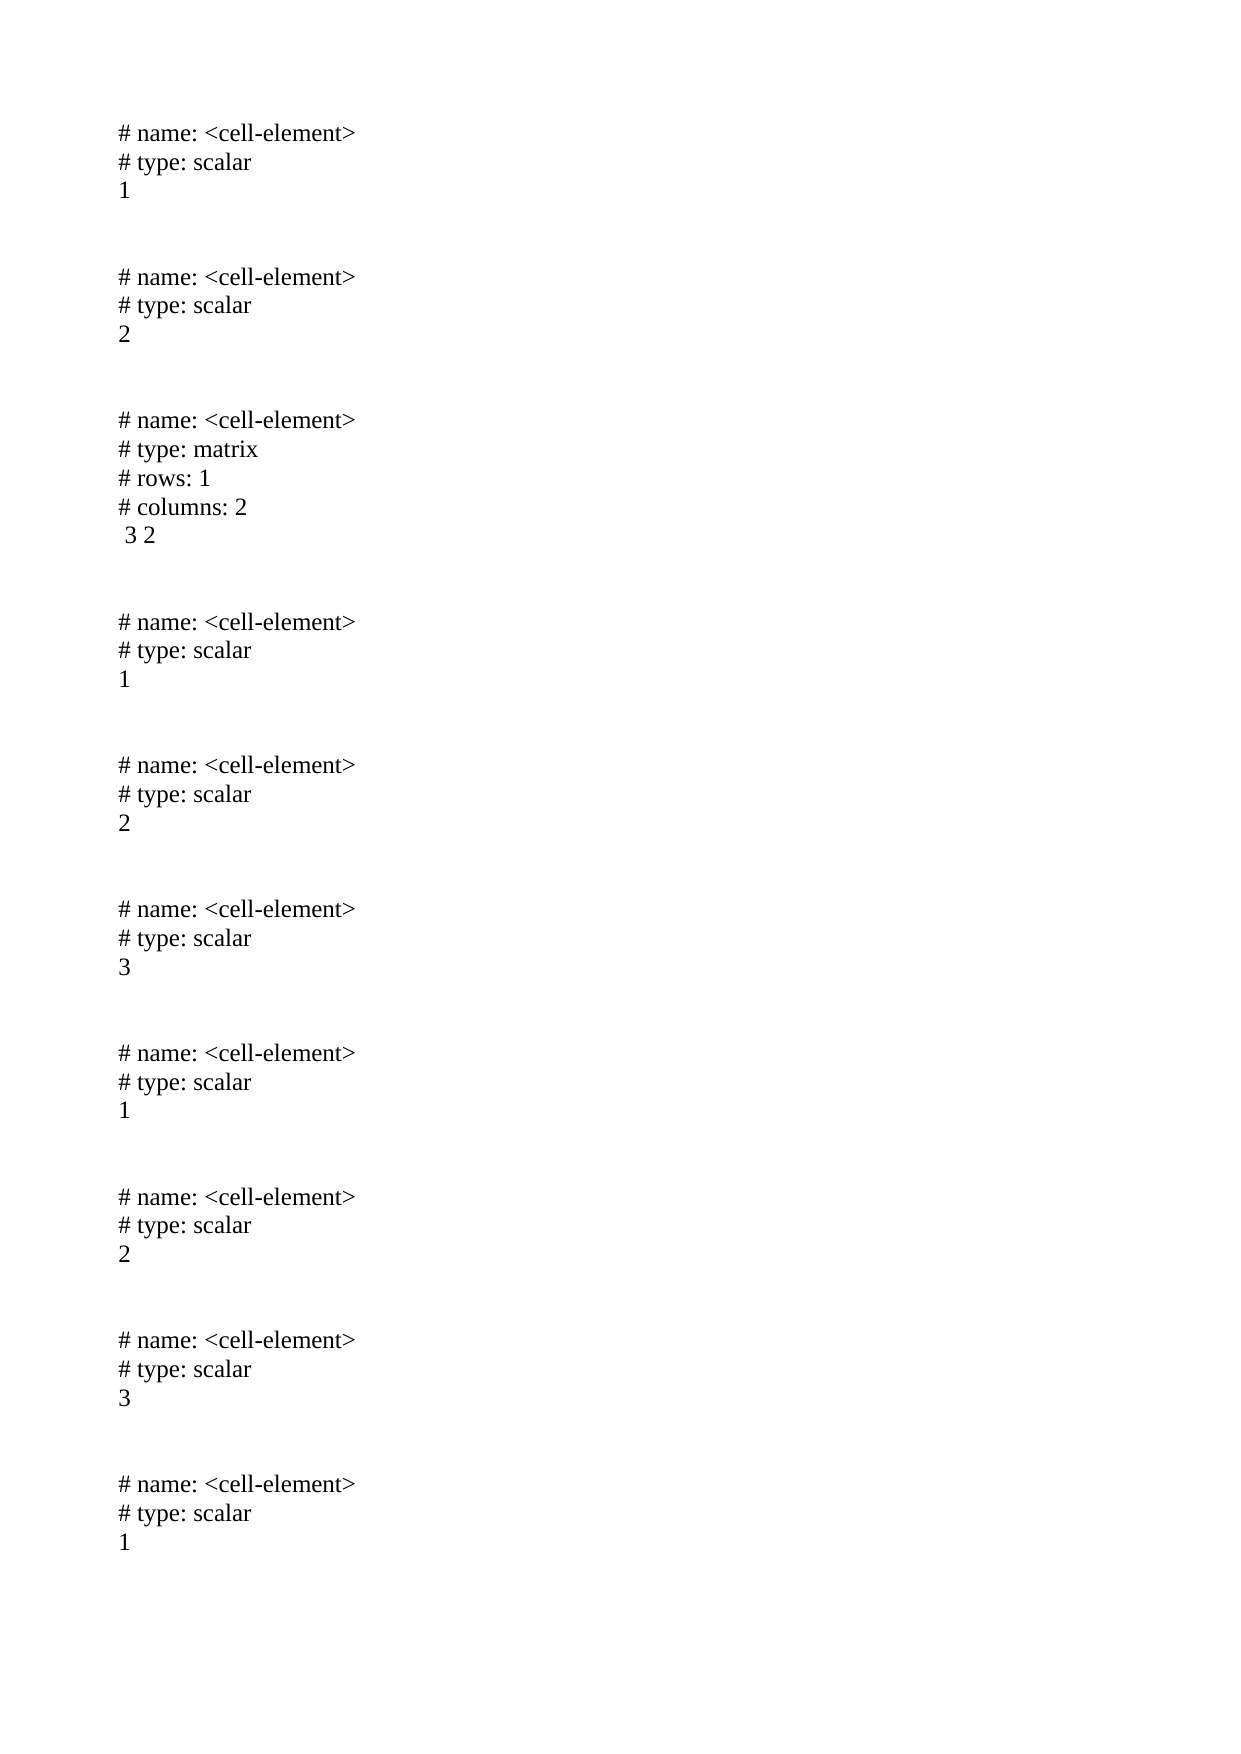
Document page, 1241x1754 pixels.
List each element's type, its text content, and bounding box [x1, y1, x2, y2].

text # name: <cell-element> [118, 1326, 1122, 1354]
text 2 [118, 1239, 1122, 1268]
text 1 [118, 176, 1122, 204]
text # name: <cell-element> [118, 1182, 1122, 1211]
text # name: <cell-element> [118, 607, 1122, 636]
text 2 [118, 319, 1122, 348]
text # type: scalar [118, 1211, 1122, 1239]
text # columns: 2 [118, 492, 1122, 521]
text # name: <cell-element> [118, 406, 1122, 434]
text # type: scalar [118, 1067, 1122, 1096]
text # name: <cell-element> [118, 751, 1122, 779]
text # name: <cell-element> [118, 262, 1122, 291]
text 1 [118, 1096, 1122, 1124]
text # rows: 1 [118, 463, 1122, 492]
text # name: <cell-element> [118, 1038, 1122, 1067]
text 1 [118, 1527, 1122, 1556]
text 3 [118, 952, 1122, 981]
text # type: scalar [118, 1498, 1122, 1527]
text # type: scalar [118, 147, 1122, 176]
text # type: matrix [118, 434, 1122, 463]
text # type: scalar [118, 636, 1122, 664]
text # name: <cell-element> [118, 118, 1122, 147]
text 2 [118, 808, 1122, 837]
text # name: <cell-element> [118, 1469, 1122, 1498]
text # type: scalar [118, 779, 1122, 808]
text 3 2 [118, 521, 1122, 549]
text # type: scalar [118, 1354, 1122, 1383]
text # type: scalar [118, 291, 1122, 319]
text 3 [118, 1383, 1122, 1412]
text # type: scalar [118, 923, 1122, 952]
text 1 [118, 664, 1122, 693]
text # name: <cell-element> [118, 894, 1122, 923]
